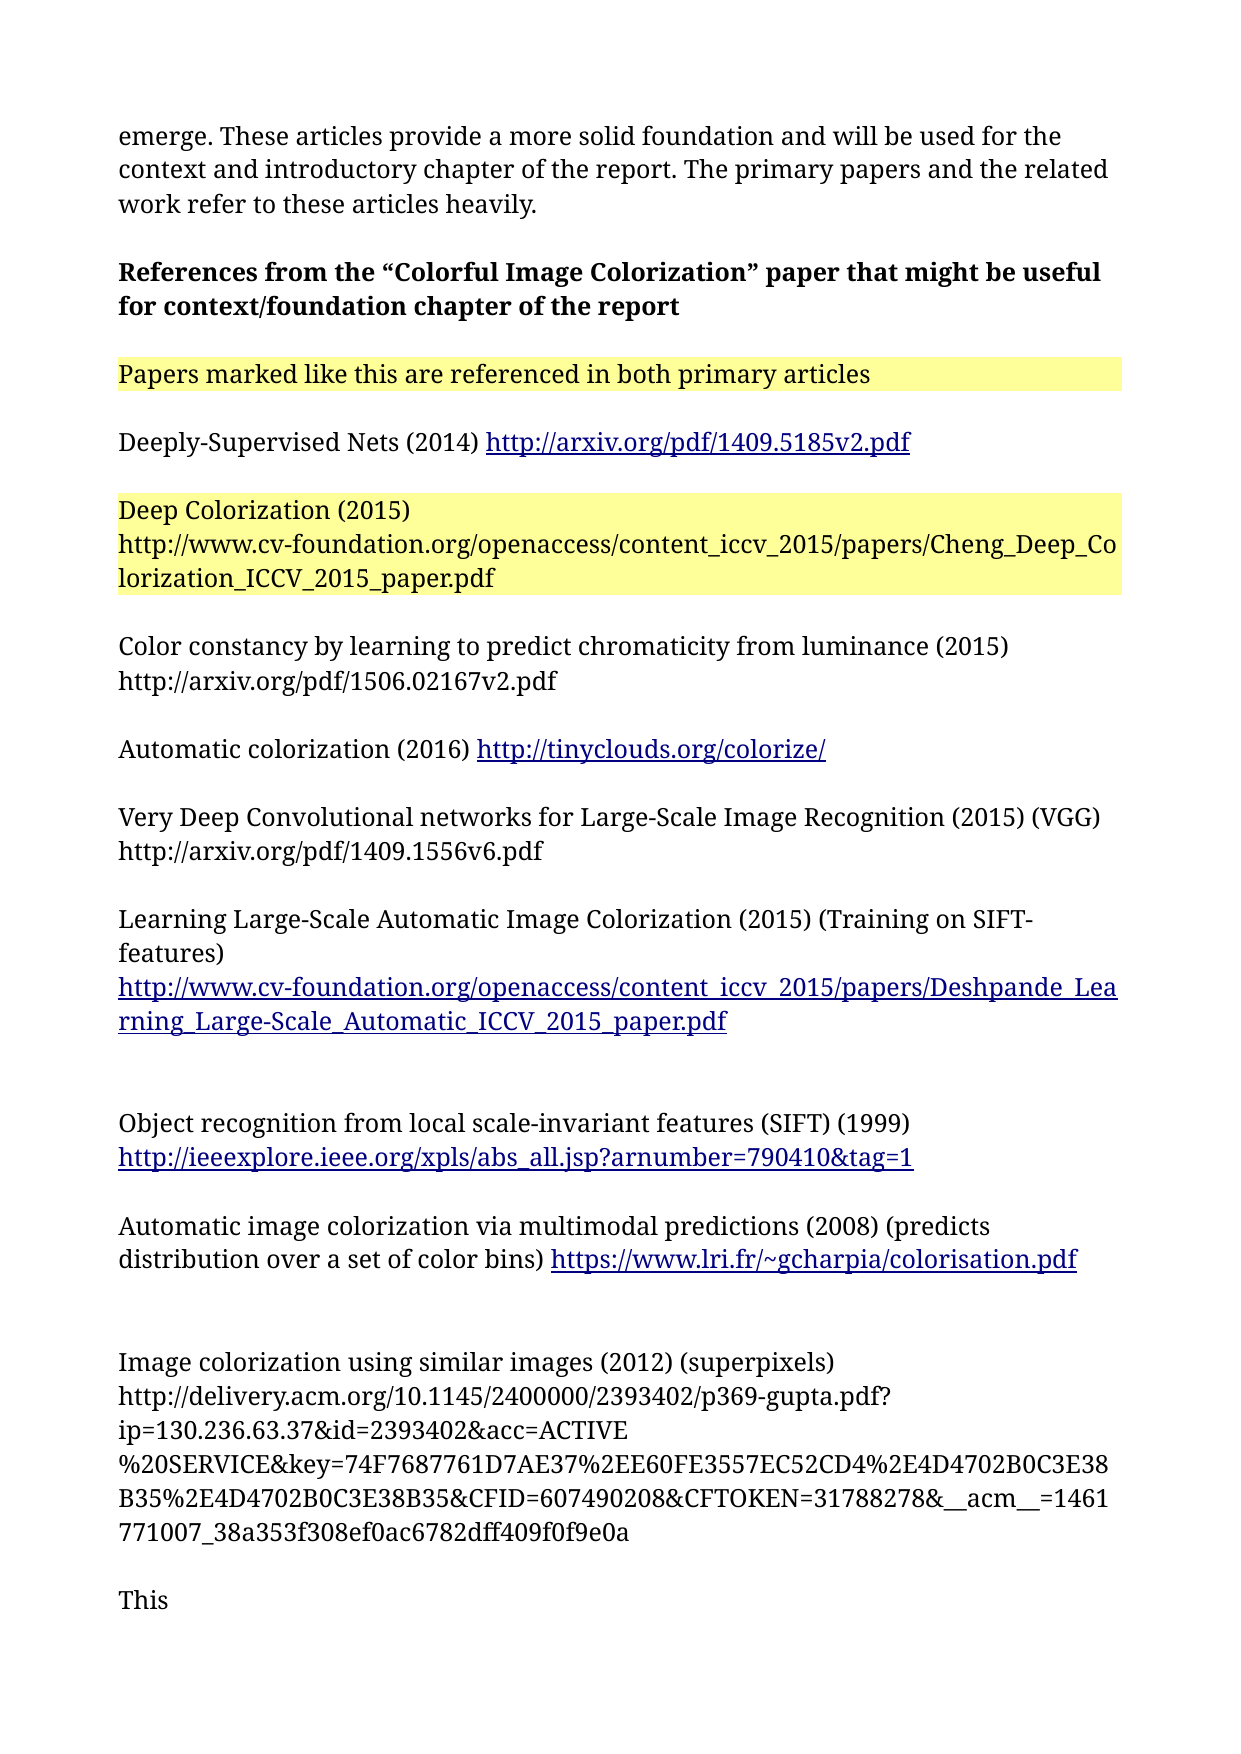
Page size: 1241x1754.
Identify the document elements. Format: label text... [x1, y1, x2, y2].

text Very Deep Convolutional networks for Large-Scale Image Recognition (2015) (VGG) [118, 799, 1122, 833]
text Automatic image colorization via multimodal predictions (2008) (predicts distribution over a set of color bins) https://www.lri.fr/~gcharpia/colorisation.pdf [118, 1208, 1122, 1276]
subtitle Image colorization using similar images (2012) (superpixels) http://delivery.acm.org/10.1145/2400000/2393402/p369-gupta.pdf?ip=130.236.63.37&id=2393402&acc=ACTIVE%20SERVICE&key=74F7687761D7AE37%2EE60FE3557EC52CD4%2E4D4702B0C3E38B35%2E4D4702B0C3E38B35&CFID=607490208&CFTOKEN=31788278&__acm__=1461771007_38a353f308ef0ac6782dff409f0f9e0a [118, 1344, 1122, 1549]
text Object recognition from local scale-invariant features (SIFT) (1999) [118, 1106, 1122, 1140]
text Learning Large-Scale Automatic Image Colorization (2015) (Training on SIFT-features) http://www.cv-foundation.org/openaccess/content_iccv_2015/papers/Deshpande_Learning_Large-Scale_Automatic_ICCV_2015_paper.pdf [118, 902, 1122, 1038]
text Papers marked like this are referenced in both primary articles [118, 357, 1122, 391]
text Deeply-Supervised Nets (2014) http://arxiv.org/pdf/1409.5185v2.pdf [118, 425, 1122, 459]
text http://ieeexplore.ieee.org/xpls/abs_all.jsp?arnumber=790410&tag=1 [118, 1140, 1122, 1174]
text This [118, 1583, 1122, 1617]
text http://arxiv.org/pdf/1409.1556v6.pdf [118, 833, 1122, 867]
text References from the “Colorful Image Colorization” paper that might be useful for context/foundation chapter of the report [118, 254, 1122, 322]
text Color constancy by learning to predict chromaticity from luminance (2015) http://arxiv.org/pdf/1506.02167v2.pdf [118, 629, 1122, 697]
text Automatic colorization (2016) http://tinyclouds.org/colorize/ [118, 731, 1122, 765]
text Deep Colorization (2015) http://www.cv-foundation.org/openaccess/content_iccv_2015/papers/Cheng_Deep_Colorization_ICCV_2015_paper.pdf [118, 493, 1122, 595]
text emerge. These articles provide a more solid foundation and will be used for the context and introductory chapter of the report. The primary papers and the related work refer to these articles heavily. [118, 118, 1122, 220]
